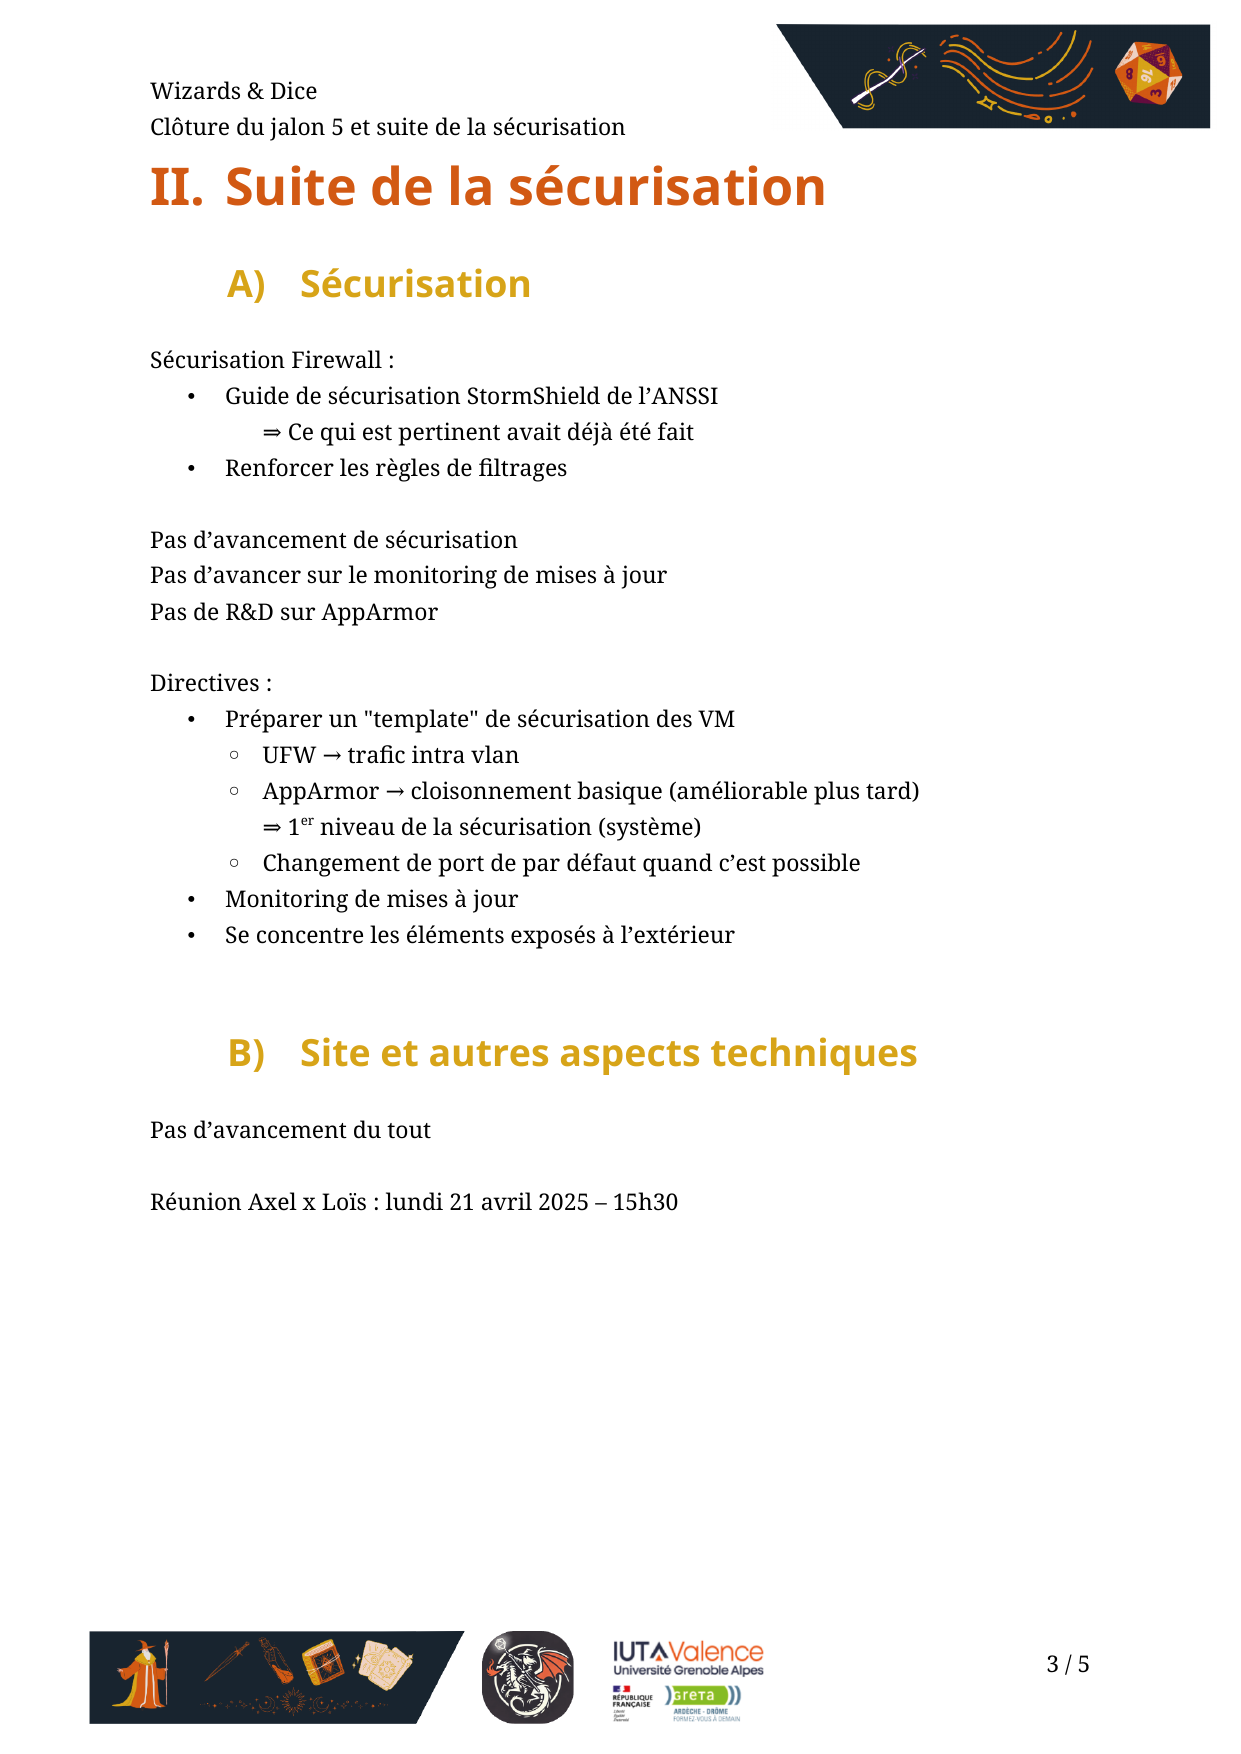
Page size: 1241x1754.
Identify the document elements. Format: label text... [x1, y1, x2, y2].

list Monitoring de mises à jour [187, 883, 1090, 914]
subtitle Suite de la sécurisation [150, 150, 1090, 221]
subtitle Site et autres aspects techniques [227, 1027, 1090, 1078]
subtitle Sécurisation [227, 257, 1090, 308]
list ⇒ Ce qui est pertinent avait déjà été fait [225, 416, 1090, 447]
text Directives : [150, 667, 1090, 698]
picture [771, 21, 1218, 131]
list AppArmor → cloisonnement basique (améliorable plus tard) [225, 775, 1090, 806]
picture [81, 1620, 788, 1733]
text Réunion Axel x Loïs : lundi 21 avril 2025 – 15h30 [150, 1186, 1090, 1217]
text Pas d’avancement du tout [150, 1114, 1090, 1145]
text Pas de R&D sur AppArmor [150, 595, 1090, 627]
list Préparer un "template" de sécurisation des VM [187, 703, 1090, 734]
list Guide de sécurisation StormShield de l’ANSSI [187, 380, 1090, 411]
list Se concentre les éléments exposés à l’extérieur [187, 919, 1090, 950]
list Renforcer les règles de filtrages [187, 452, 1090, 483]
text Pas d’avancement de sécurisation [150, 523, 1090, 555]
text Sécurisation Firewall : [150, 344, 1090, 375]
list UFW → trafic intra vlan [225, 739, 1090, 770]
list ⇒ 1er niveau de la sécurisation (système) [225, 811, 1090, 842]
text Pas d’avancer sur le monitoring de mises à jour [150, 559, 1090, 591]
list Changement de port de par défaut quand c’est possible [225, 847, 1090, 878]
